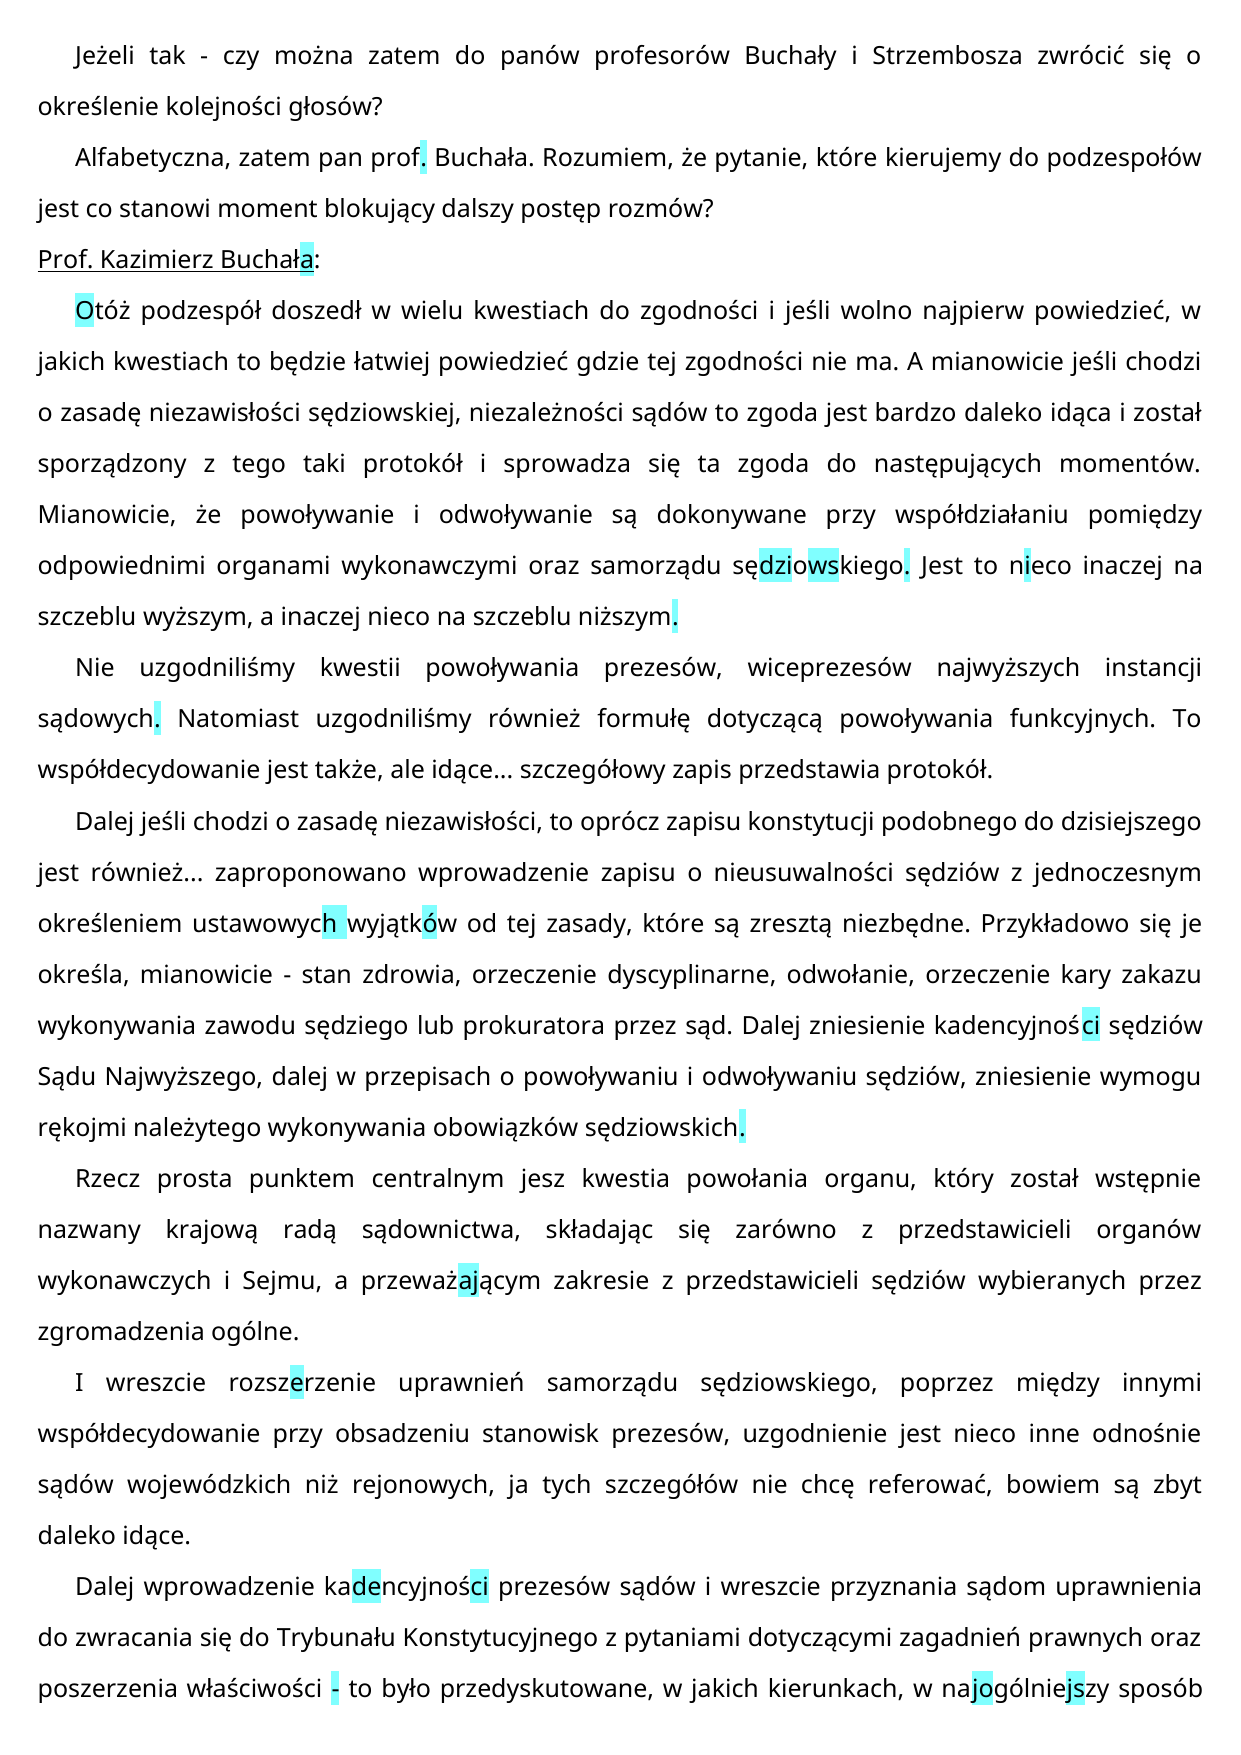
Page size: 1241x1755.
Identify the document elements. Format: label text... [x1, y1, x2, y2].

text Nie uzgodniliśmy kwestii powoływania prezesów, wiceprezesów najwyższych instancji sądowych. Natomiast uzgodniliśmy również formułę dotyczącą powoływania funkcyjnych. To współdecydowanie jest także, ale idące... szczegółowy zapis przedstawia protokół. [37, 650, 1203, 786]
text Dalej jeśli chodzi o zasadę niezawisłości, to oprócz zapisu konstytucji podobnego do dzisiejszego jest również... zaproponowano wprowadzenie zapisu o nieusuwalności sędziów z jednoczesnym określeniem ustawowych wyjątków od tej zasady, które są zresztą niezbędne. Przykładowo się je określa, mianowicie - stan zdrowia, orzeczenie dyscyplinarne, odwołanie, orzeczenie kary zakazu wykonywania zawodu sędziego lub prokuratora przez sąd. Dalej zniesienie kadencyjności sędziów Sądu Najwyższego, dalej w przepisach o powoływaniu i odwoływaniu sędziów, zniesienie wymogu rękojmi należytego wykonywania obowiązków sędziowskich. [37, 803, 1203, 1143]
text Prof. Kazimierz Buchała: [37, 242, 1203, 276]
text I wreszcie rozszerzenie uprawnień samorządu sędziowskiego, poprzez między innymi współdecydowanie przy obsadzeniu stanowisk prezesów, uzgodnienie jest nieco inne odnośnie sądów wojewódzkich niż rejonowych, ja tych szczegółów nie chcę referować, bowiem są zbyt daleko idące. [37, 1364, 1203, 1552]
text Jeżeli tak - czy można zatem do panów profesorów Buchały i Strzembosza zwrócić się o określenie kolejności głosów? [37, 37, 1203, 123]
text Alfabetyczna, zatem pan prof. Buchała. Rozumiem, że pytanie, które kierujemy do podzespołów jest co stanowi moment blokujący dalszy postęp rozmów? [37, 139, 1203, 225]
text Rzecz prosta punktem centralnym jesz kwestia powołania organu, który został wstępnie nazwany krajową radą sądownictwa, składając się zarówno z przedstawicieli organów wykonawczych i Sejmu, a przeważającym zakresie z przedstawicieli sędziów wybieranych przez zgromadzenia ogólne. [37, 1160, 1203, 1348]
text Otóż podzespół doszedł w wielu kwestiach do zgodności i jeśli wolno najpierw powiedzieć, w jakich kwestiach to będzie łatwiej powiedzieć gdzie tej zgodności nie ma. A mianowicie jeśli chodzi o zasadę niezawisłości sędziowskiej, niezależności sądów to zgoda jest bardzo daleko idąca i został sporządzony z tego taki protokół i sprowadza się ta zgoda do następujących momentów. Mianowicie, że powoływanie i odwoływanie są dokonywane przy współdziałaniu pomiędzy odpowiednimi organami wykonawczymi oraz samorządu sędziowskiego. Jest to nieco inaczej na szczeblu wyższym, a inaczej nieco na szczeblu niższym. [37, 293, 1203, 633]
text Dalej wprowadzenie kadencyjności prezesów sądów i wreszcie przyznania sądom uprawnienia do zwracania się do Trybunału Konstytucyjnego z pytaniami dotyczącymi zagadnień prawnych oraz poszerzenia właściwości - to było przedyskutowane, w jakich kierunkach, w najogólniejszy sposób [37, 1569, 1203, 1705]
